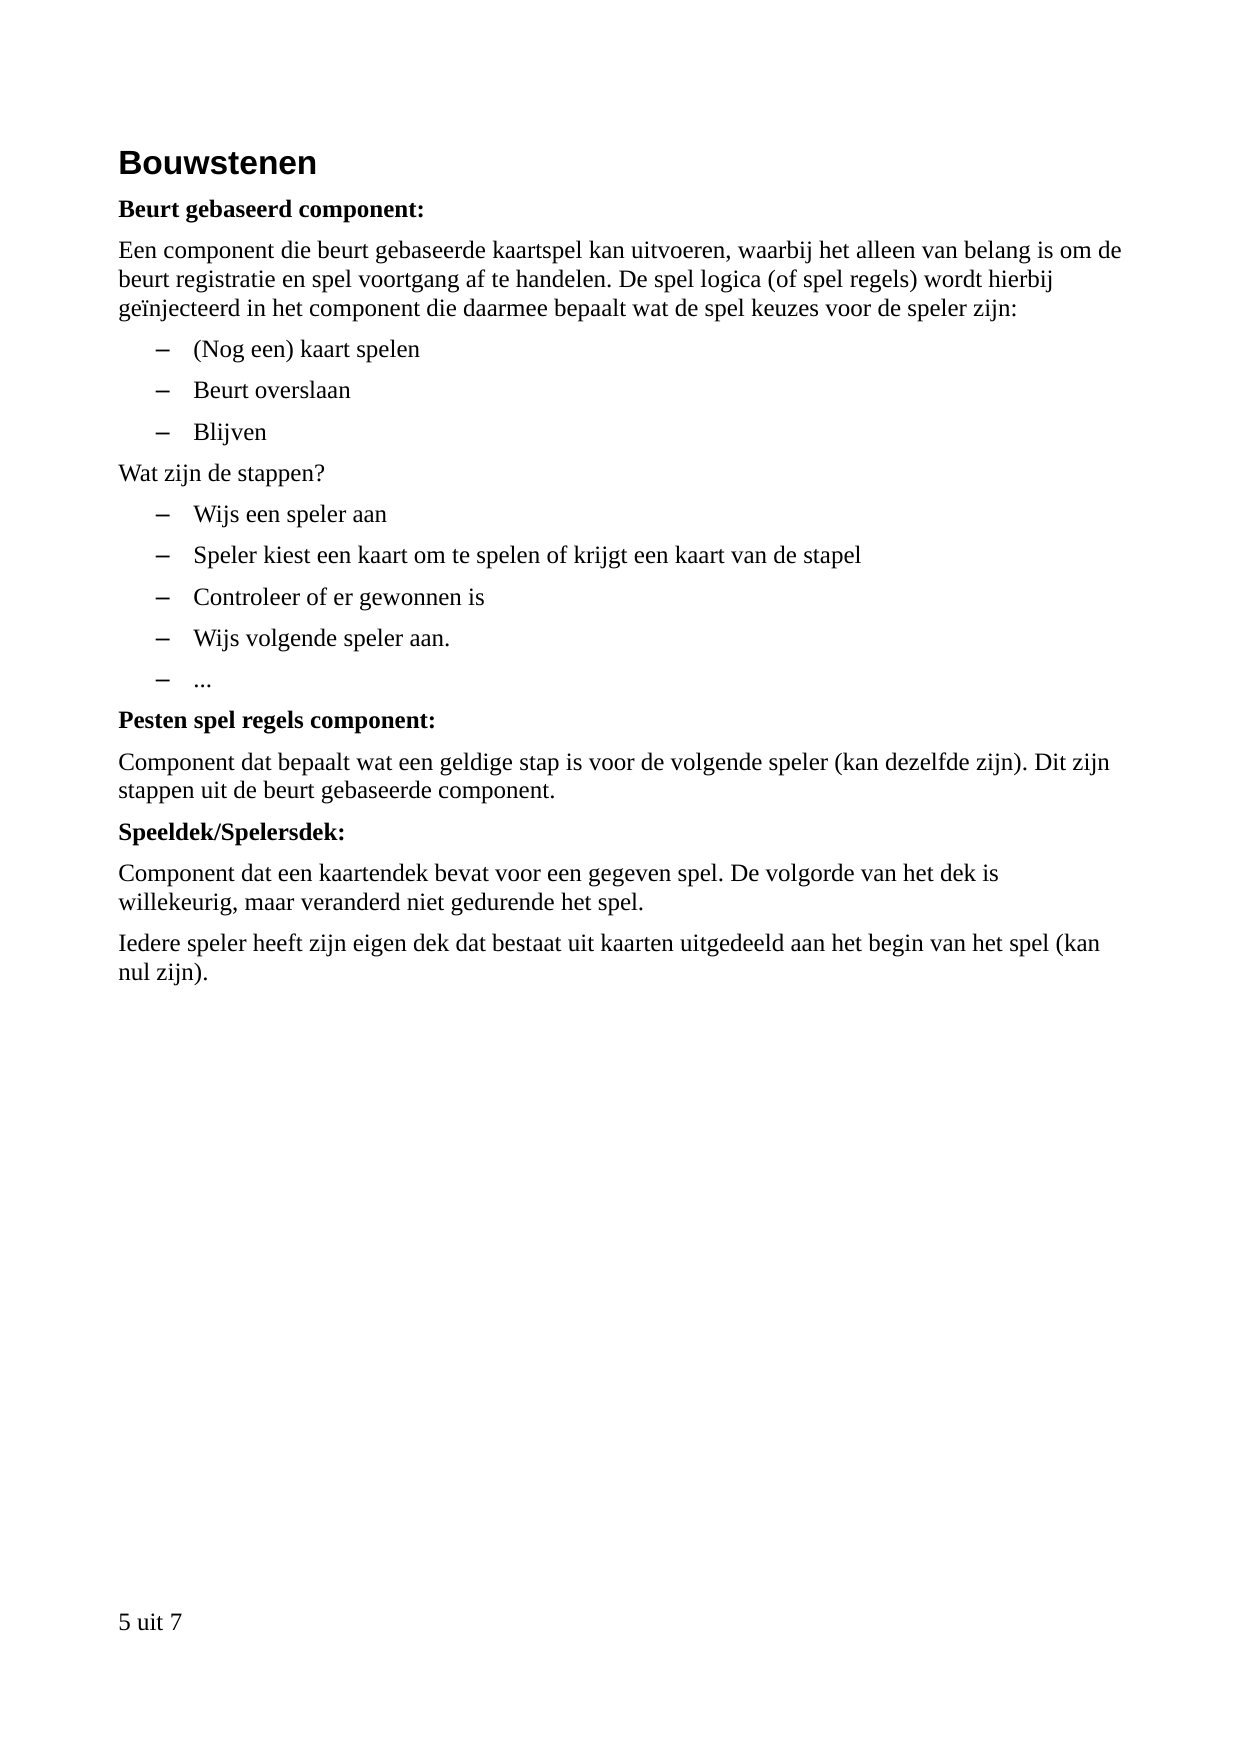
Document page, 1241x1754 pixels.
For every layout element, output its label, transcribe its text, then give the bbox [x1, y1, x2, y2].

text Pesten spel regels component: [118, 706, 1122, 734]
list Blijven [156, 417, 1122, 446]
text Beurt gebaseerd component: [118, 194, 1122, 223]
list ... [156, 664, 1122, 693]
list Speler kiest een kaart om te spelen of krijgt een kaart van de stapel [156, 541, 1122, 569]
list Wijs een speler aan [156, 499, 1122, 528]
text Een component die beurt gebaseerde kaartspel kan uitvoeren, waarbij het alleen van belang is om de beurt registratie en spel voortgang af te handelen. De spel logica (of spel regels) wordt hierbij geïnjecteerd in het component die daarmee bepaalt wat de spel keuzes voor de speler zijn: [118, 236, 1122, 322]
text Component dat bepaalt wat een geldige stap is voor de volgende speler (kan dezelfde zijn). Dit zijn stappen uit de beurt gebaseerde component. [118, 747, 1122, 804]
text Wat zijn de stappen? [118, 458, 1122, 487]
subtitle Bouwstenen [118, 143, 1122, 182]
text Iedere speler heeft zijn eigen dek dat bestaat uit kaarten uitgedeeld aan het begin van het spel (kan nul zijn). [118, 928, 1122, 986]
list (Nog een) kaart spelen [156, 334, 1122, 363]
list Controleer of er gewonnen is [156, 582, 1122, 611]
list Beurt overslaan [156, 376, 1122, 404]
list Wijs volgende speler aan. [156, 623, 1122, 652]
text Speeldek/Spelersdek: [118, 817, 1122, 846]
text Component dat een kaartendek bevat voor een gegeven spel. De volgorde van het dek is willekeurig, maar veranderd niet gedurende het spel. [118, 858, 1122, 916]
